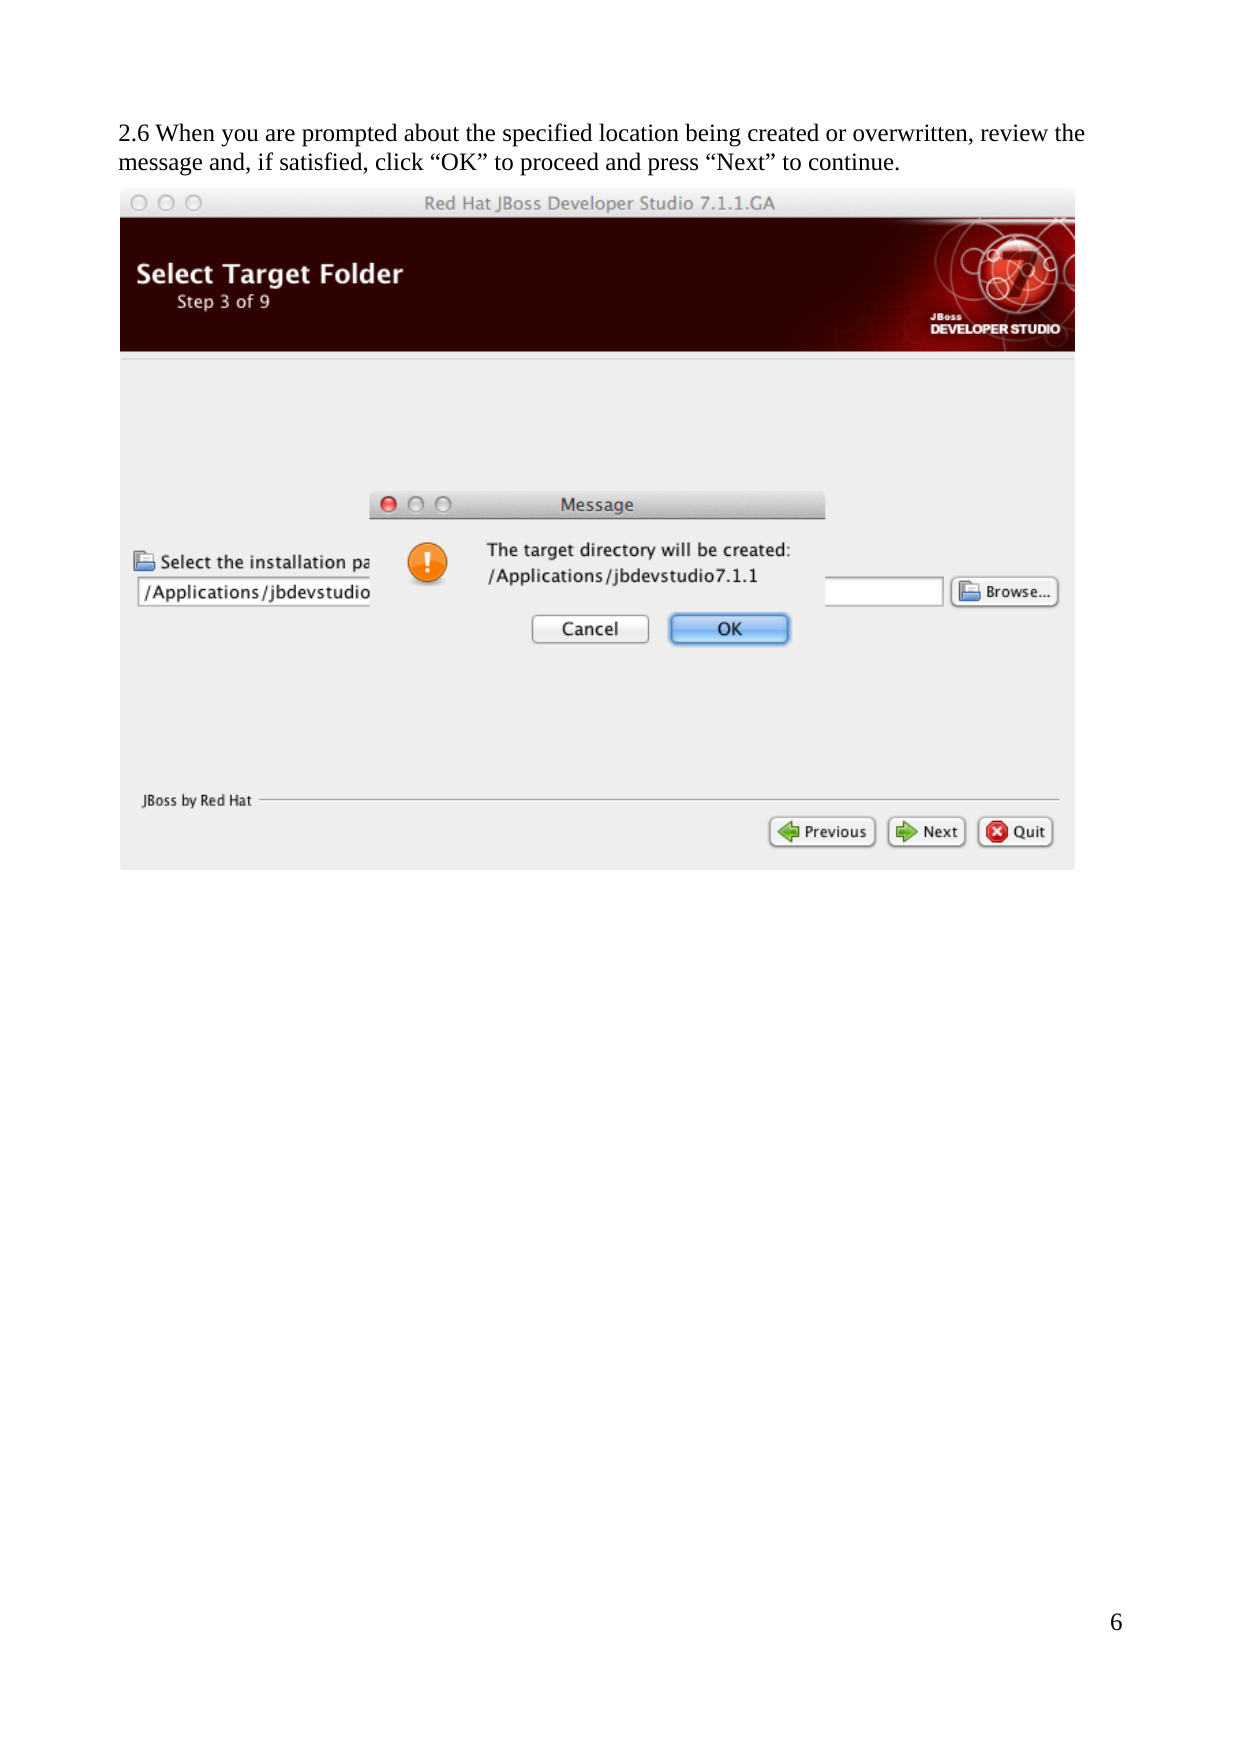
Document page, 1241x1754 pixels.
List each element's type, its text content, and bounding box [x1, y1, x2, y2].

picture [120, 188, 1075, 870]
text 2.6 When you are prompted about the specified location being created or overwritten, review the message and, if satisfied, click “OK” to proceed and press “Next” to continue. [118, 118, 1122, 176]
